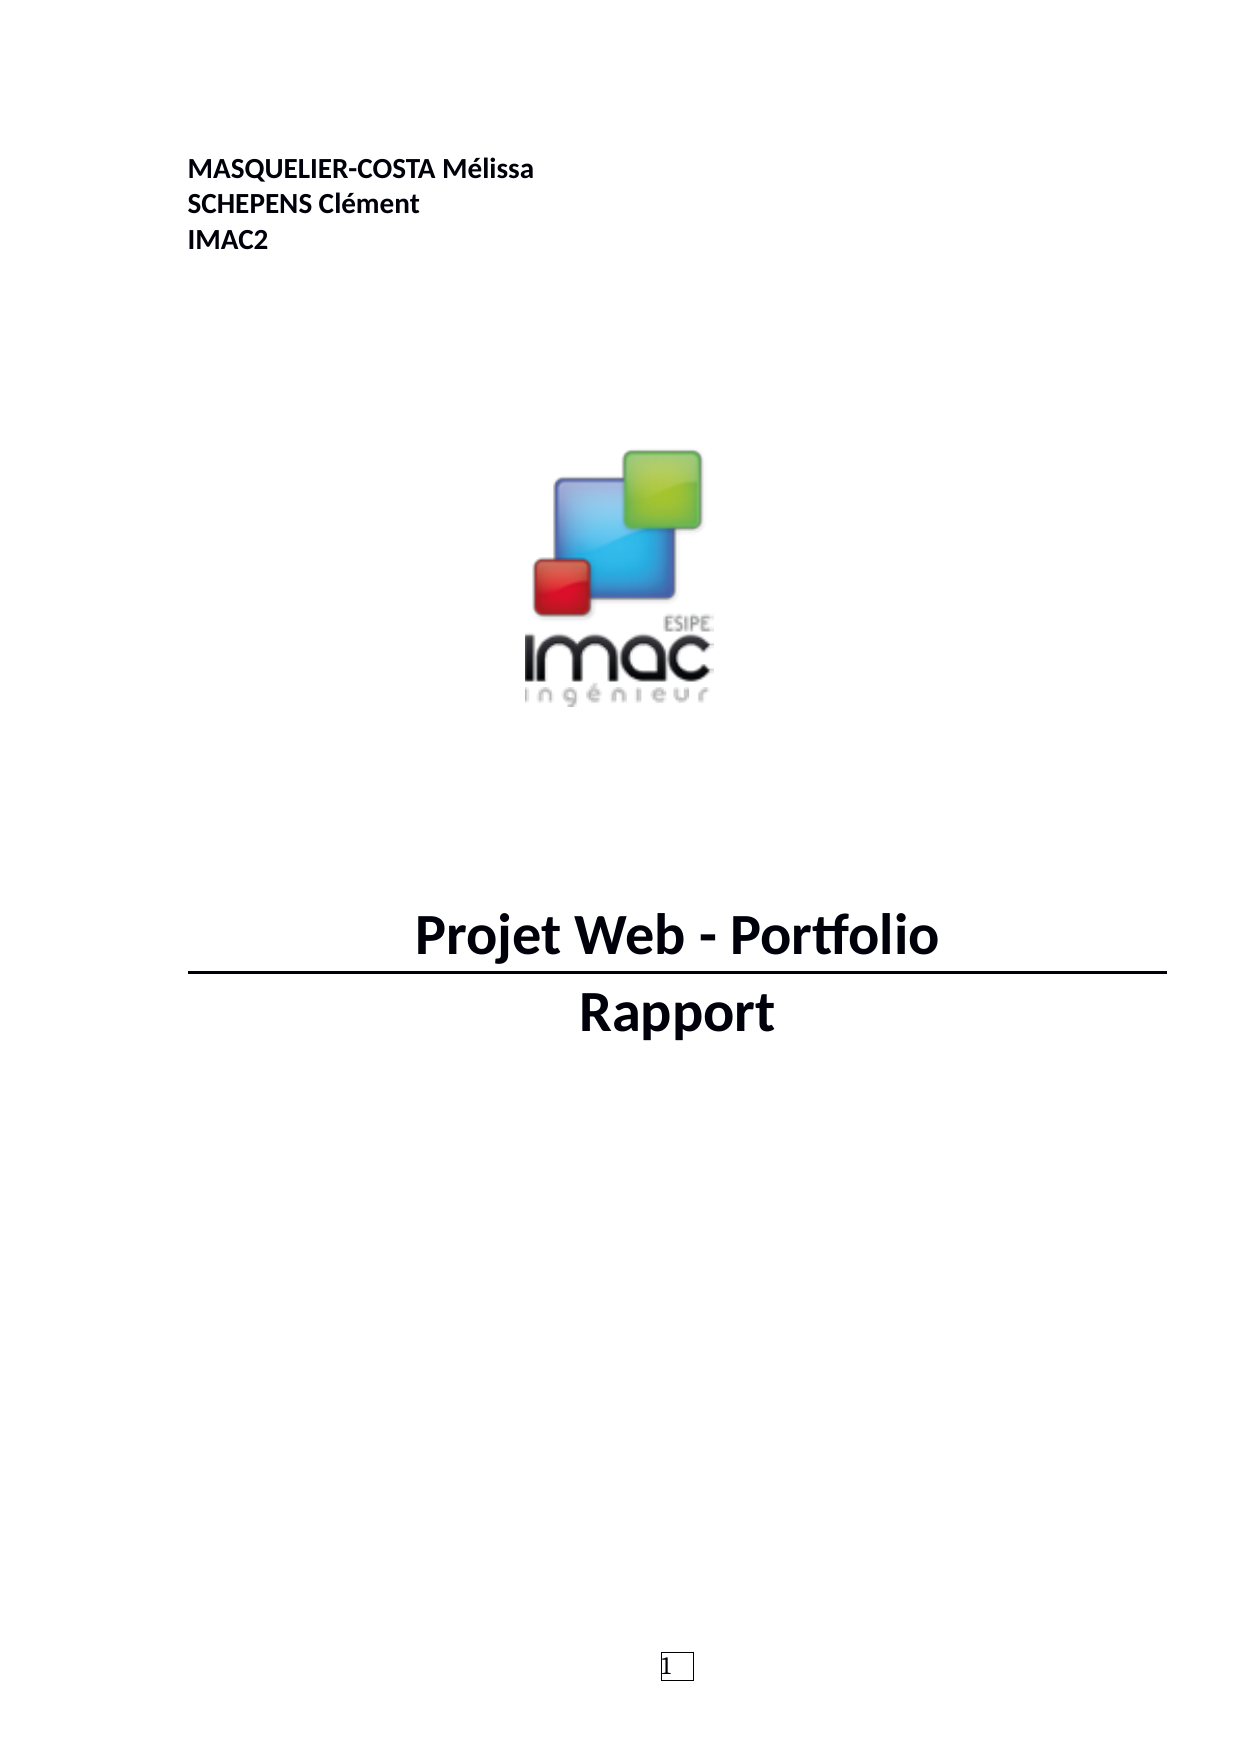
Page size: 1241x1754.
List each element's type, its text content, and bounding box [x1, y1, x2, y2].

text SCHEPENS Clément [187, 186, 1167, 221]
text Projet Web - Portfolio [187, 898, 1167, 974]
text IMAC2 [187, 221, 1167, 257]
text Rapport [187, 974, 1167, 1046]
text MASQUELIER-COSTA Mélissa [187, 150, 1167, 186]
picture [525, 445, 714, 707]
